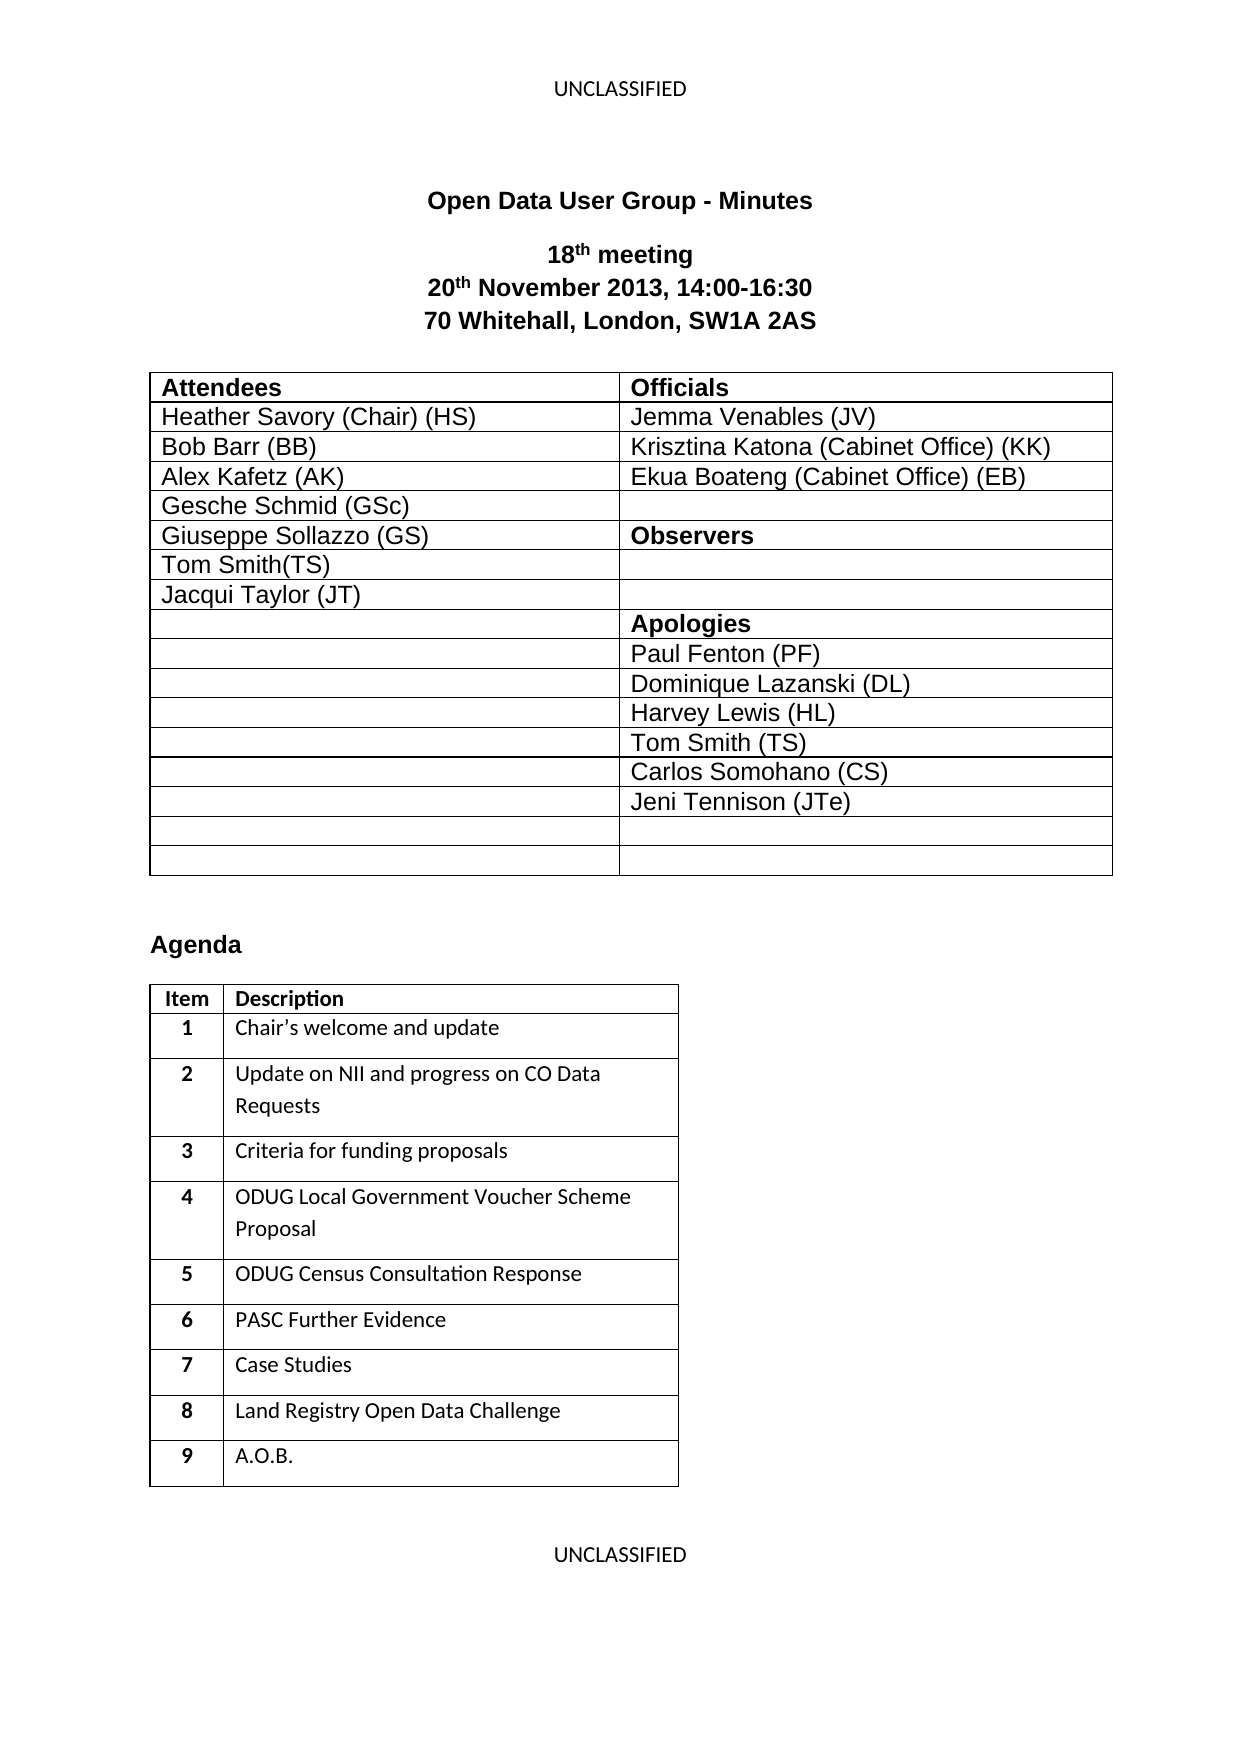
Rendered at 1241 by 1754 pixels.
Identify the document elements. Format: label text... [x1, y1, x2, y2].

table_cell Jacqui Taylor (JT) [151, 580, 619, 608]
table_cell Giuseppe Sollazzo (GS) [151, 521, 619, 549]
table_cell Bob Barr (BB) 2:30o [151, 432, 619, 461]
table_cell Ekua Boateng (Cabinet Office) (EB) [620, 462, 1112, 490]
table_cell [151, 610, 619, 638]
table_cell 3 [151, 1137, 223, 1181]
table_cell Land Registry Open Data Challenge [224, 1396, 678, 1440]
table_cell PASC Further Evidence [224, 1305, 678, 1349]
text Open Data User Group - Minutes [150, 186, 1090, 214]
text 70 Whitehall, London, SW1A 2AS [150, 306, 1090, 334]
table_cell Jemma Venables (JV) [620, 403, 1112, 431]
table_cell Case Studies [224, 1350, 678, 1395]
table_cell 8 [151, 1396, 223, 1440]
table_cell Tom Smith (TS) [620, 728, 1112, 756]
table_cell 9 [151, 1441, 223, 1486]
table_cell [151, 728, 619, 756]
table_cell Jeni Tennison (JTe) [620, 787, 1112, 816]
table_cell Alex Kafetz (AK) [151, 462, 619, 490]
table_cell ODUG Local Government Voucher Scheme Proposal [224, 1182, 678, 1258]
table_cell [151, 669, 619, 697]
table_header Officials [620, 373, 1112, 401]
table_cell Krisztina Katona (Cabinet Office) (KK) [620, 432, 1112, 461]
table_cell [151, 817, 619, 845]
table_cell 6 [151, 1305, 223, 1349]
text Agenda [150, 929, 1090, 958]
table_cell 5 [151, 1260, 223, 1304]
table_cell [151, 639, 619, 668]
table_cell Tom Smith(TS) [151, 550, 619, 579]
table_cell Apologies [620, 610, 1112, 638]
table_cell Chair’s welcome and update [224, 1014, 678, 1058]
table_cell Criteria for funding proposals [224, 1137, 678, 1181]
table_cell [151, 698, 619, 727]
text 20th November 2013, 14:00-16:30 [150, 273, 1090, 301]
table_cell [151, 846, 619, 875]
table_cell [620, 846, 1112, 875]
table_cell [620, 817, 1112, 845]
table_cell Harvey Lewis (HL) [620, 698, 1112, 727]
text 18th meeting [150, 240, 1090, 268]
table_cell A.O.B. [224, 1441, 678, 1486]
table_header Description [224, 985, 678, 1012]
table_cell Update on NII and progress on CO Data Requests [224, 1059, 678, 1136]
table_cell Dominique Lazanski (DL) [620, 669, 1112, 697]
table_cell [620, 580, 1112, 608]
table_cell 1 [151, 1014, 223, 1058]
table_cell [620, 491, 1112, 520]
table_cell 4 [151, 1182, 223, 1258]
table_cell ODUG Census Consultation Response [224, 1260, 678, 1304]
table_cell 2 [151, 1059, 223, 1136]
table_cell [151, 787, 619, 816]
table_cell Paul Fenton (PF) [620, 639, 1112, 668]
table_cell 7 [151, 1350, 223, 1395]
table_cell Gesche Schmid (GSc) [151, 491, 619, 520]
table_cell Carlos Somohano (CS) [620, 758, 1112, 786]
table_cell [620, 550, 1112, 579]
table_header Attendees [151, 373, 619, 401]
table_cell Heather Savory (Chair) (HS) [151, 403, 619, 431]
table_cell Observers [620, 521, 1112, 549]
table_cell [151, 758, 619, 786]
table_header Item [151, 985, 223, 1012]
